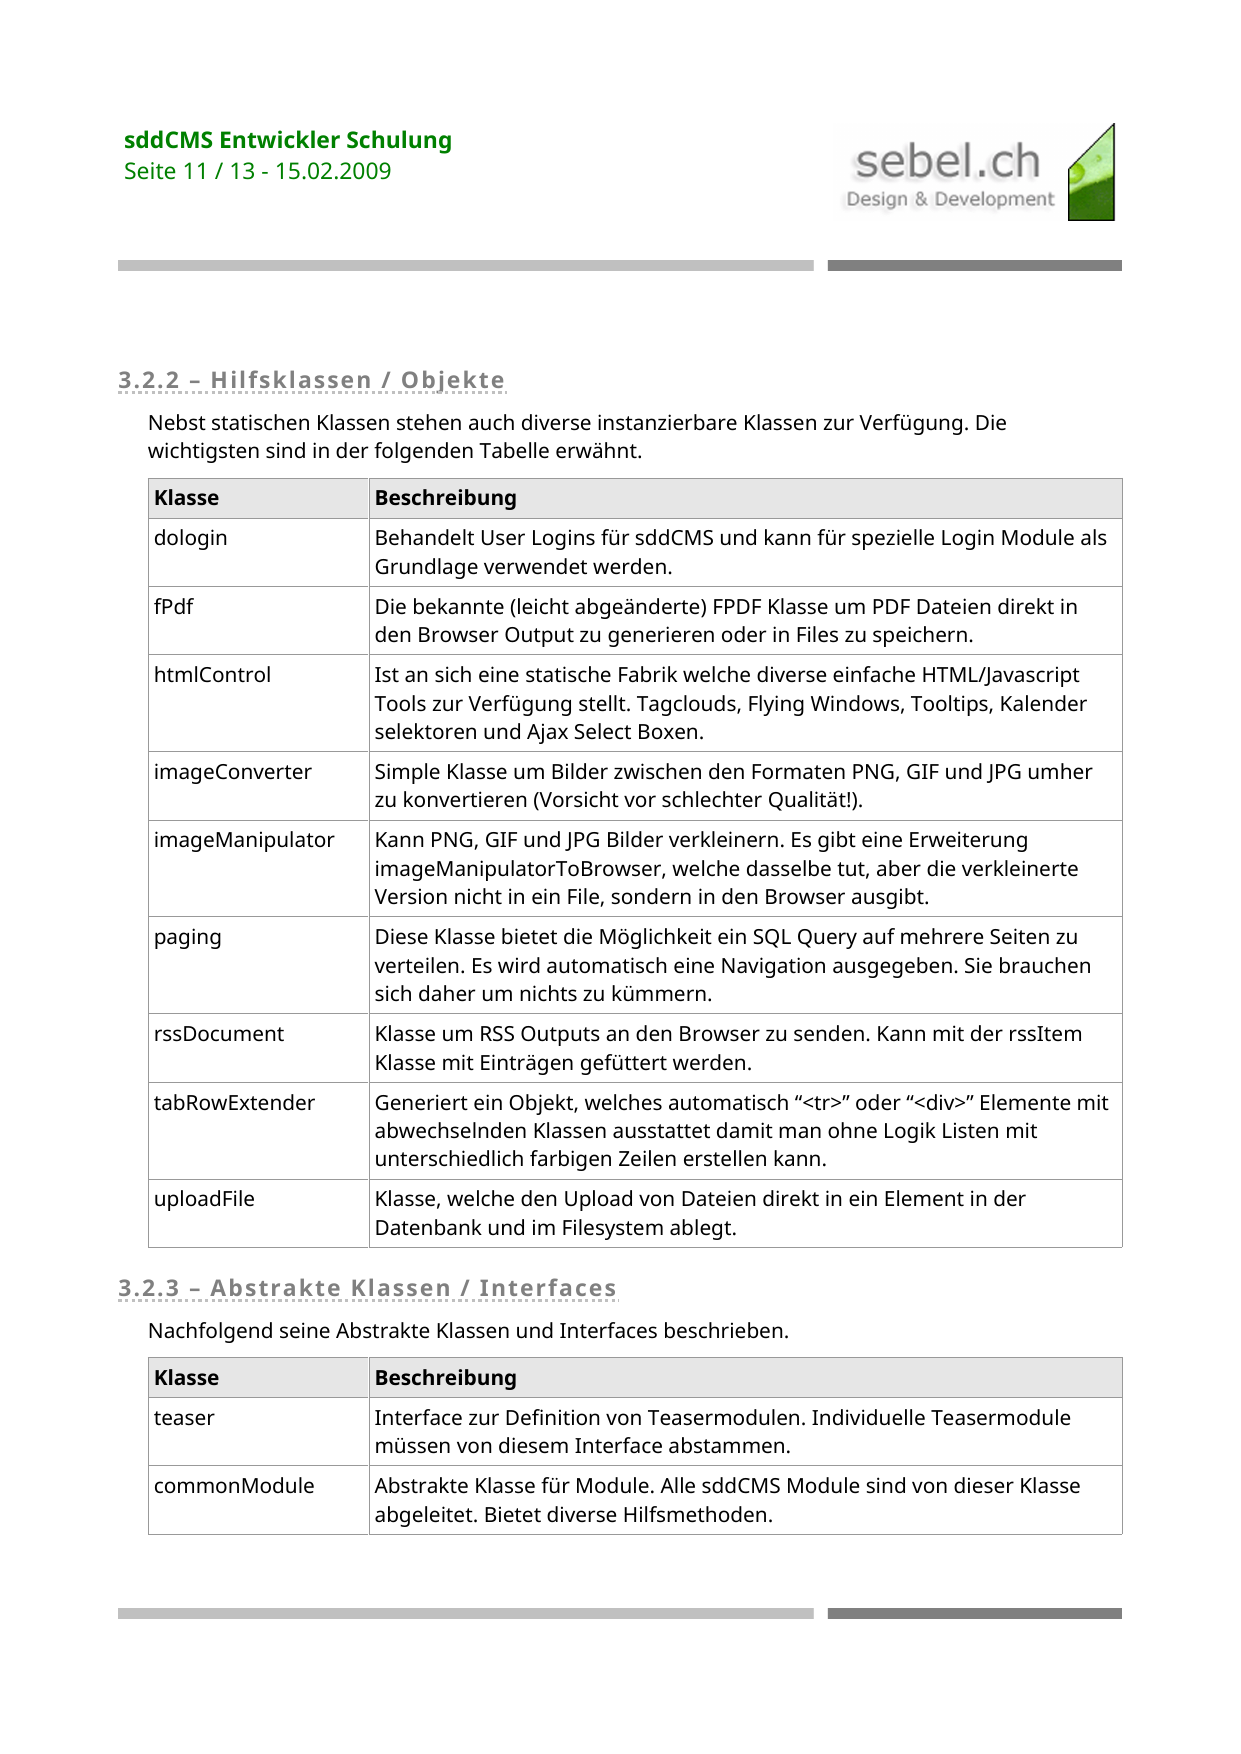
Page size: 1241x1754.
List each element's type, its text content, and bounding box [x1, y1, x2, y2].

table_cell Behandelt User Logins für sddCMS und kann für spezielle Login Module als Grundlage verwendet werden. [370, 519, 1122, 586]
table_cell Generiert ein Objekt, welches automatisch “<tr>” oder “<div>” Elemente mit abwechselnden Klassen ausstattet damit man ohne Logik Listen mit unterschiedlich farbigen Zeilen erstellen kann. [370, 1083, 1122, 1179]
table_cell Klasse um RSS Outputs an den Browser zu senden. Kann mit der rssItem Klasse mit Einträgen gefüttert werden. [370, 1014, 1122, 1082]
table_cell dologin [149, 519, 368, 586]
table_header Beschreibung [370, 1358, 1122, 1397]
table_cell uploadFile [149, 1180, 368, 1247]
text Nebst statischen Klassen stehen auch diverse instanzierbare Klassen zur Verfügung. Die wichtigsten sind in der folgenden Tabelle erwähnt. [148, 408, 1122, 465]
table_header Beschreibung [370, 479, 1122, 518]
table_header Klasse [149, 1358, 368, 1397]
table_cell Simple Klasse um Bilder zwischen den Formaten PNG, GIF und JPG umher zu konvertieren (Vorsicht vor schlechter Qualität!). [370, 752, 1122, 820]
table_cell Kann PNG, GIF und JPG Bilder verkleinern. Es gibt eine Erweiterung imageManipulatorToBrowser, welche dasselbe tut, aber die verkleinerte Version nicht in ein File, sondern in den Browser ausgibt. [370, 821, 1122, 916]
table_cell Die bekannte (leicht abgeänderte) FPDF Klasse um PDF Dateien direkt in den Browser Output zu generieren oder in Files zu speichern. [370, 587, 1122, 654]
picture [118, 1608, 1122, 1619]
table_cell Ist an sich eine statische Fabrik welche diverse einfache HTML/Javascript Tools zur Verfügung stellt. Tagclouds, Flying Windows, Tooltips, Kalender selektoren und Ajax Select Boxen. [370, 655, 1122, 751]
text Nachfolgend seine Abstrakte Klassen und Interfaces beschrieben. [148, 1316, 1122, 1344]
table_cell imageManipulator [149, 821, 368, 916]
table_cell Abstrakte Klasse für Module. Alle sddCMS Module sind von dieser Klasse abgeleitet. Bietet diverse Hilfsmethoden. [370, 1466, 1122, 1534]
table_cell Diese Klasse bietet die Möglichkeit ein SQL Query auf mehrere Seiten zu verteilen. Es wird automatisch eine Navigation ausgegeben. Sie brauchen sich daher um nichts zu kümmern. [370, 917, 1122, 1013]
table_cell commonModule [149, 1466, 368, 1534]
table_cell paging [149, 917, 368, 1013]
table_cell htmlControl [149, 655, 368, 751]
table_cell teaser [149, 1398, 368, 1465]
table_cell Klasse, welche den Upload von Dateien direkt in ein Element in der Datenbank und im Filesystem ablegt. [370, 1180, 1122, 1247]
picture [118, 260, 1122, 271]
table_cell rssDocument [149, 1014, 368, 1082]
table_cell fPdf [149, 587, 368, 654]
table_header Klasse [149, 479, 368, 518]
table_cell tabRowExtender [149, 1083, 368, 1179]
table_cell imageConverter [149, 752, 368, 820]
subtitle 3.2.3 – Abstrakte Klassen / Interfaces [118, 1272, 1122, 1303]
subtitle 3.2.2 – Hilfsklassen / Objekte [118, 364, 1122, 396]
table_cell Interface zur Definition von Teasermodulen. Individuelle Teasermodule müssen von diesem Interface abstammen. [370, 1398, 1122, 1465]
